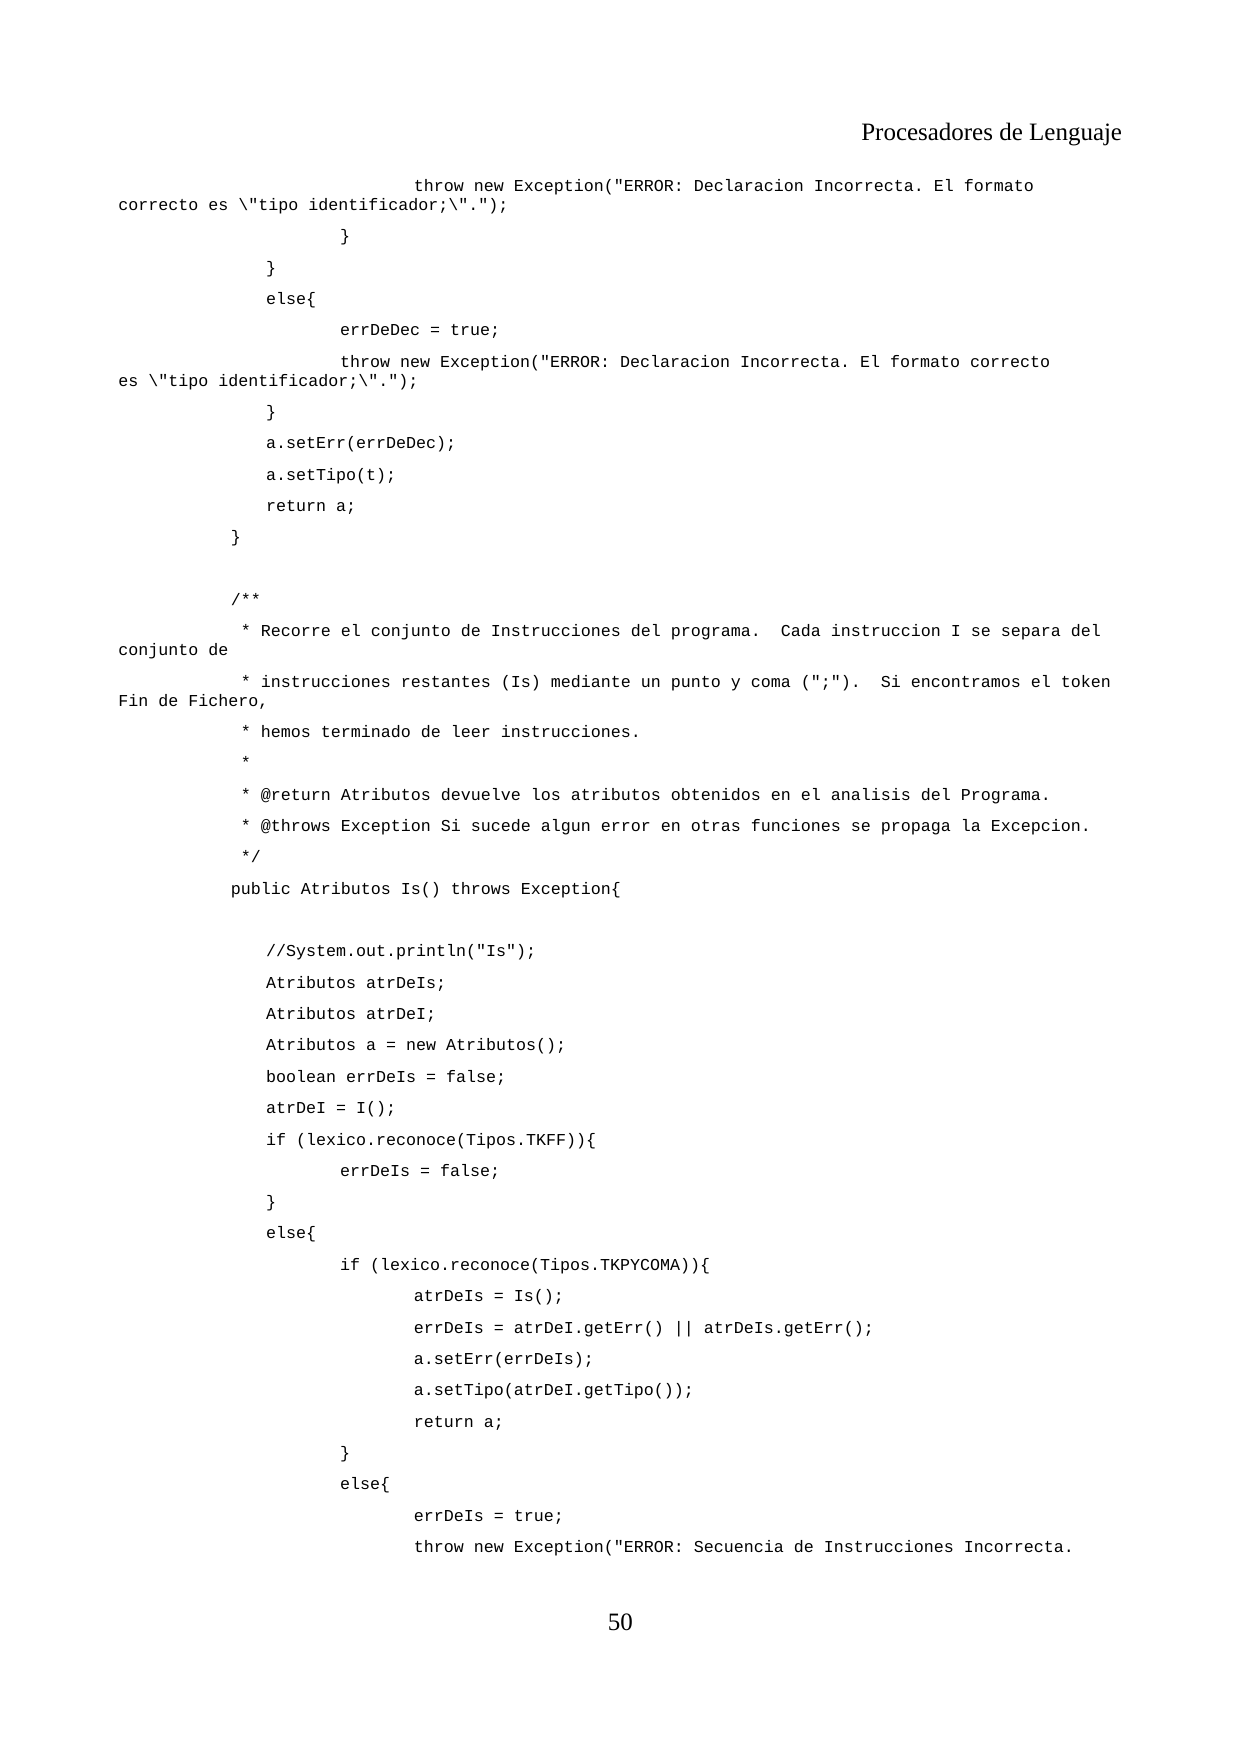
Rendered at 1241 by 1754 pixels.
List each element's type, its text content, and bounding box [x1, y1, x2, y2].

text errDeDec = true; [118, 322, 1122, 341]
text } [118, 228, 1122, 247]
text else{ [118, 291, 1122, 309]
text boolean errDeIs = false; [118, 1068, 1122, 1087]
text errDeIs = true; [118, 1507, 1122, 1526]
text a.setErr(errDeDec); [118, 435, 1122, 454]
text throw new Exception("ERROR: Declaracion Incorrecta. El formato correcto es \"tipo identificador;\"."); [118, 353, 1122, 391]
text Atributos atrDeI; [118, 1006, 1122, 1024]
text errDeIs = false; [118, 1162, 1122, 1181]
text else{ [118, 1476, 1122, 1495]
text } [118, 1444, 1122, 1463]
text else{ [118, 1225, 1122, 1244]
text } [118, 1194, 1122, 1213]
text if (lexico.reconoce(Tipos.TKFF)){ [118, 1131, 1122, 1150]
text /** [118, 592, 1122, 611]
text //System.out.println("Is"); [118, 943, 1122, 962]
text a.setTipo(t); [118, 466, 1122, 485]
text } [118, 403, 1122, 422]
text throw new Exception("ERROR: Secuencia de Instrucciones Incorrecta. [118, 1539, 1122, 1557]
text */ [118, 849, 1122, 868]
text if (lexico.reconoce(Tipos.TKPYCOMA)){ [118, 1256, 1122, 1275]
text atrDeI = I(); [118, 1100, 1122, 1118]
text * @throws Exception Si sucede algun error en otras funciones se propaga la Excepcion. [118, 817, 1122, 836]
text * Recorre el conjunto de Instrucciones del programa. Cada instruccion I se separa del conjunto de [118, 623, 1122, 661]
text } [118, 529, 1122, 548]
text throw new Exception("ERROR: Declaracion Incorrecta. El formato correcto es \"tipo identificador;\"."); [118, 178, 1122, 215]
text Atributos a = new Atributos(); [118, 1037, 1122, 1056]
text Atributos atrDeIs; [118, 974, 1122, 993]
text } [118, 259, 1122, 278]
text return a; [118, 498, 1122, 516]
text public Atributos Is() throws Exception{ [118, 880, 1122, 899]
text * instrucciones restantes (Is) mediante un punto y coma (";"). Si encontramos el token Fin de Fichero, [118, 673, 1122, 711]
text atrDeIs = Is(); [118, 1288, 1122, 1307]
text * [118, 755, 1122, 774]
text errDeIs = atrDeI.getErr() || atrDeIs.getErr(); [118, 1319, 1122, 1338]
text * hemos terminado de leer instrucciones. [118, 723, 1122, 742]
text a.setErr(errDeIs); [118, 1351, 1122, 1369]
text a.setTipo(atrDeI.getTipo()); [118, 1382, 1122, 1401]
text return a; [118, 1413, 1122, 1432]
text * @return Atributos devuelve los atributos obtenidos en el analisis del Programa. [118, 786, 1122, 805]
